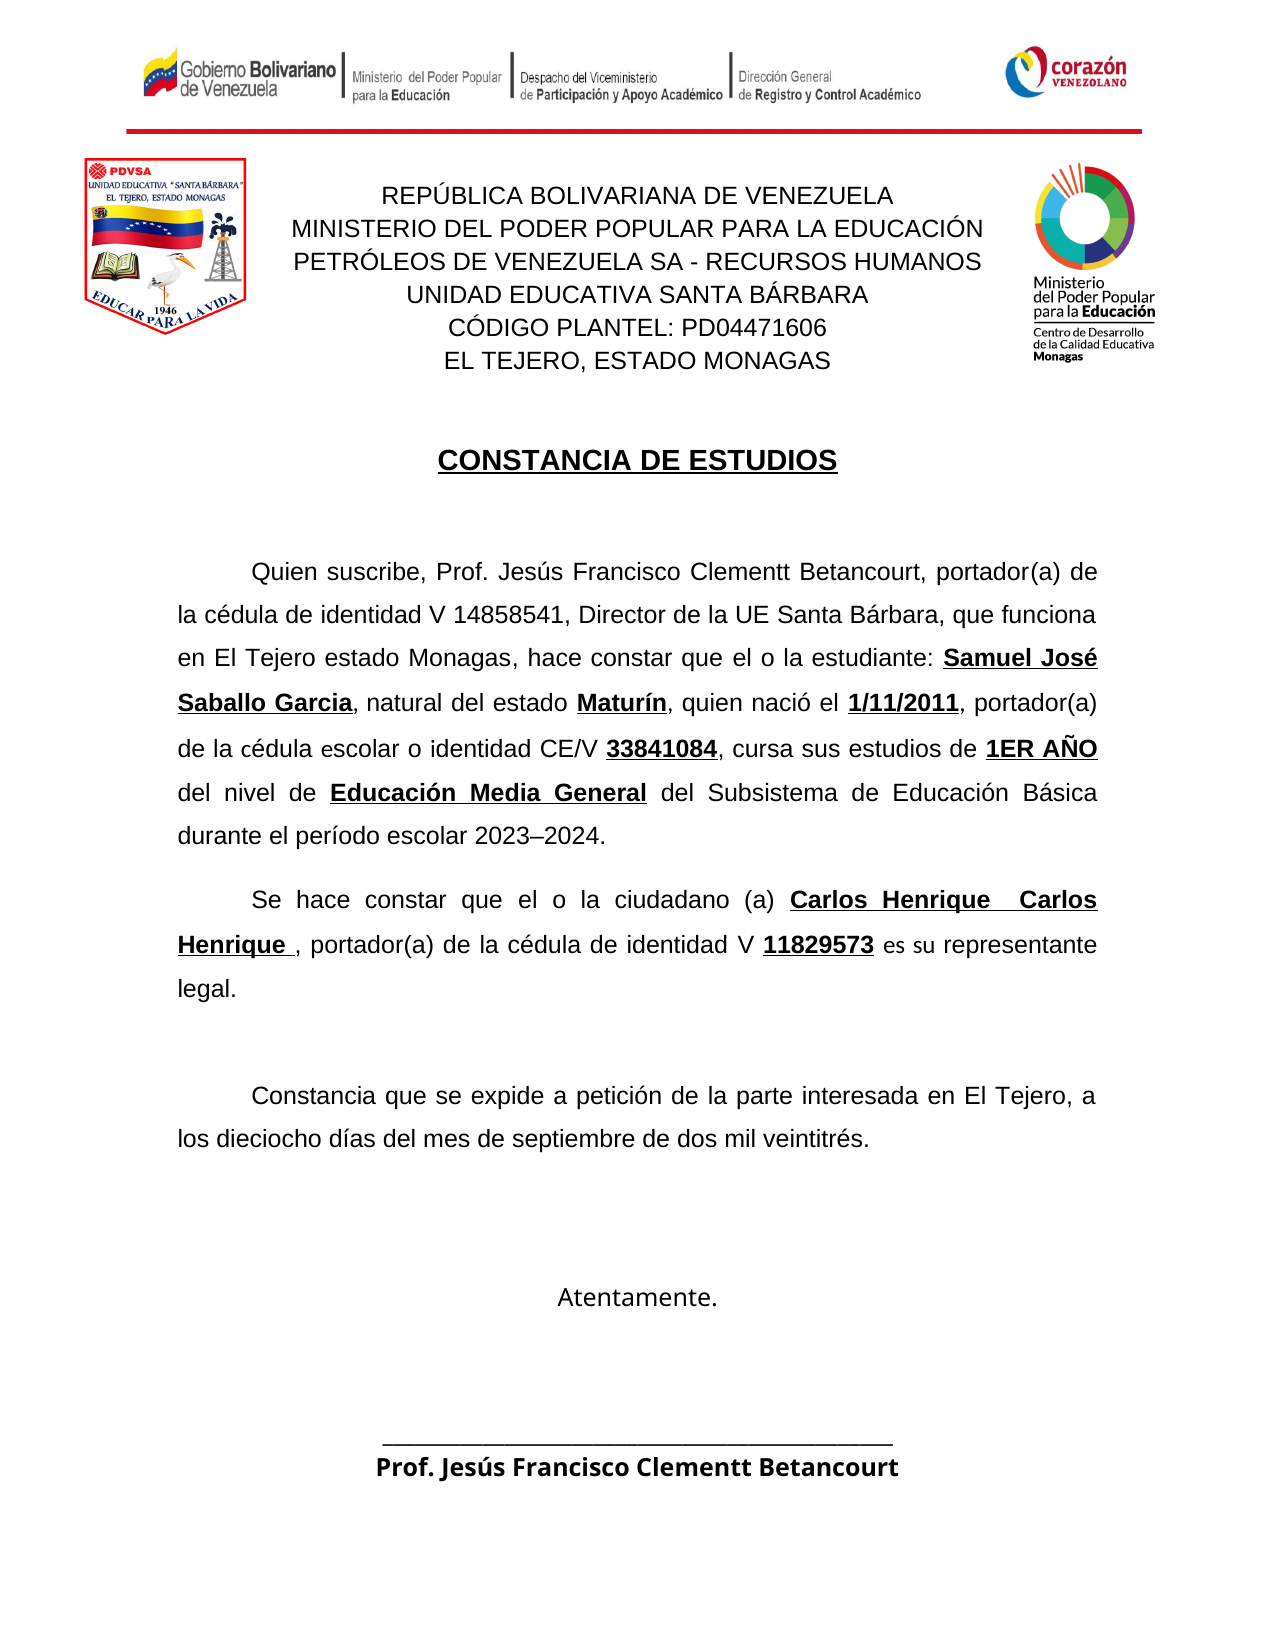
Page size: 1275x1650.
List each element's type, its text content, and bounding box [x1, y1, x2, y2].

text Atentamente. [177, 1279, 1098, 1313]
subtitle REPÚBLICA BOLIVARIANA DE VENEZUELA [252, 181, 978, 209]
picture [126, 11, 1142, 134]
picture [978, 153, 1200, 377]
text EL TEJERO, ESTADO MONAGAS [177, 346, 978, 374]
text Constancia que se expide a petición de la parte interesada en El Tejero, a los dieciocho días del mes de septiembre de dos mil veintitrés. [177, 1081, 1098, 1153]
text CÓDIGO PLANTEL: PD04471606 [177, 313, 978, 341]
picture [79, 158, 252, 335]
subtitle MINISTERIO DEL PODER POPULAR PARA LA EDUCACIÓN [252, 214, 978, 242]
text Se hace constar que el o la ciudadano (a) Carlos Henrique Carlos Henrique , portador(a) de la cédula de identidad V 11829573 es su representante legal. [177, 885, 1098, 1002]
text Quien suscribe, Prof. Jesús Francisco Clementt Betancourt, portador(a) de la cédula de identidad V 14858541, Director de la UE Santa Bárbara, que funciona en El Tejero estado Monagas, hace constar que el o la estudiante: Samuel José Saballo Garcia, natural del estado Maturín, quien nació el 1/11/2011, portador(a) de la cédula escolar o identidad CE/V 33841084, cursa sus estudios de 1ER AÑO del nivel de Educación Media General del Subsistema de Educación Básica durante el período escolar 2023–2024. [177, 557, 1098, 849]
subtitle CONSTANCIA DE ESTUDIOS [177, 443, 1098, 476]
text Prof. Jesús Francisco Clementt Betancourt [177, 1450, 1098, 1484]
text ______________________________________________ [177, 1416, 1098, 1450]
text UNIDAD EDUCATIVA SANTA BÁRBARA [252, 280, 978, 308]
subtitle PETRÓLEOS DE VENEZUELA SA - RECURSOS HUMANOS [252, 247, 978, 275]
